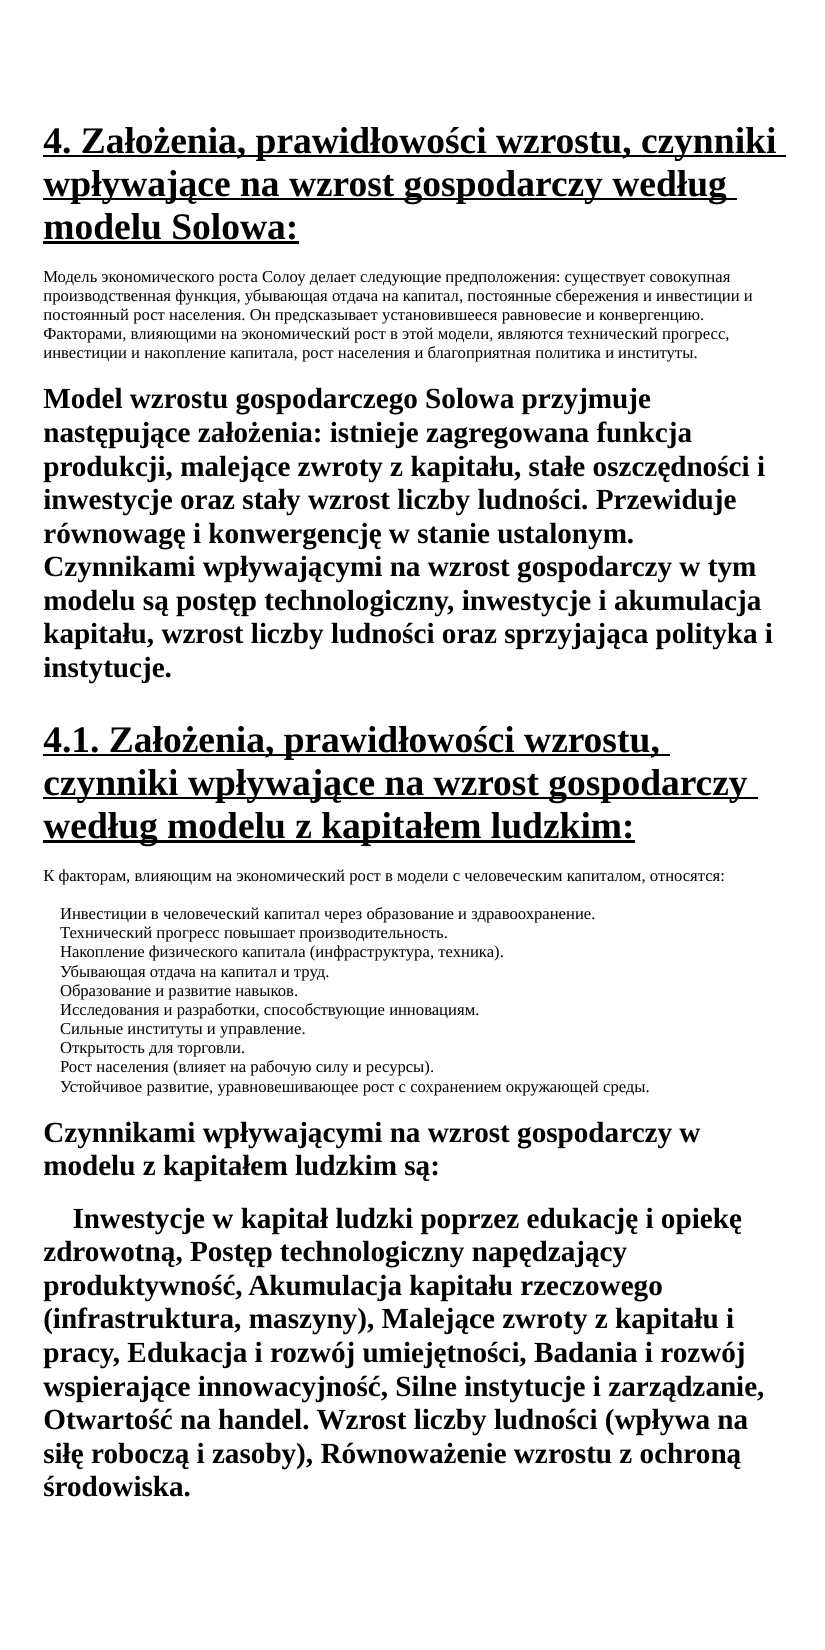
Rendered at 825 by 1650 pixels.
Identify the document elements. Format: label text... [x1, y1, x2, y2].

text Исследования и разработки, способствующие инновациям. [43, 1000, 791, 1019]
text Накопление физического капитала (инфраструктура, техника). [43, 942, 791, 961]
text Технический прогресс повышает производительность. [43, 923, 791, 942]
text Сильные институты и управление. [43, 1019, 791, 1038]
text Образование и развитие навыков. [43, 981, 791, 1000]
text Убывающая отдача на капитал и труд. [43, 961, 791, 981]
text 4. Założenia, prawidłowości wzrostu, czynniki wpływające na wzrost gospodarczy według modelu Solowa: [43, 118, 791, 247]
text К факторам, влияющим на экономический рост в модели с человеческим капиталом, относятся: [43, 866, 791, 885]
text Inwestycje w kapitał ludzki poprzez edukację i opiekę zdrowotną, Postęp technologiczny napędzający produktywność, Akumulacja kapitału rzeczowego (infrastruktura, maszyny), Malejące zwroty z kapitału i pracy, Edukacja i rozwój umiejętności, Badania i rozwój wspierające innowacyjność, Silne instytucje i zarządzanie, Otwartość na handel. Wzrost liczby ludności (wpływa na siłę roboczą i zasoby), Równoważenie wzrostu z ochroną środowiska. [43, 1201, 791, 1503]
text 4.1. Założenia, prawidłowości wzrostu, czynniki wpływające na wzrost gospodarczy według modelu z kapitałem ludzkim: [43, 717, 791, 846]
text Модель экономического роста Солоу делает следующие предположения: существует совокупная производственная функция, убывающая отдача на капитал, постоянные сбережения и инвестиции и постоянный рост населения. Он предсказывает установившееся равновесие и конвергенцию. Факторами, влияющими на экономический рост в этой модели, являются технический прогресс, инвестиции и накопление капитала, рост населения и благоприятная политика и институты. [43, 267, 791, 362]
text Model wzrostu gospodarczego Solowa przyjmuje następujące założenia: istnieje zagregowana funkcja produkcji, malejące zwroty z kapitału, stałe oszczędności i inwestycje oraz stały wzrost liczby ludności. Przewiduje równowagę i konwergencję w stanie ustalonym. Czynnikami wpływającymi na wzrost gospodarczy w tym modelu są postęp technologiczny, inwestycje i akumulacja kapitału, wzrost liczby ludności oraz sprzyjająca polityka i instytucje. [43, 382, 791, 683]
text Устойчивое развитие, уравновешивающее рост с сохранением окружающей среды. [43, 1076, 791, 1096]
text Инвестиции в человеческий капитал через образование и здравоохранение. [43, 904, 791, 923]
text Открытость для торговли. [43, 1038, 791, 1057]
text Рост населения (влияет на рабочую силу и ресурсы). [43, 1057, 791, 1076]
text Czynnikami wpływającymi na wzrost gospodarczy w modelu z kapitałem ludzkim są: [43, 1115, 791, 1182]
